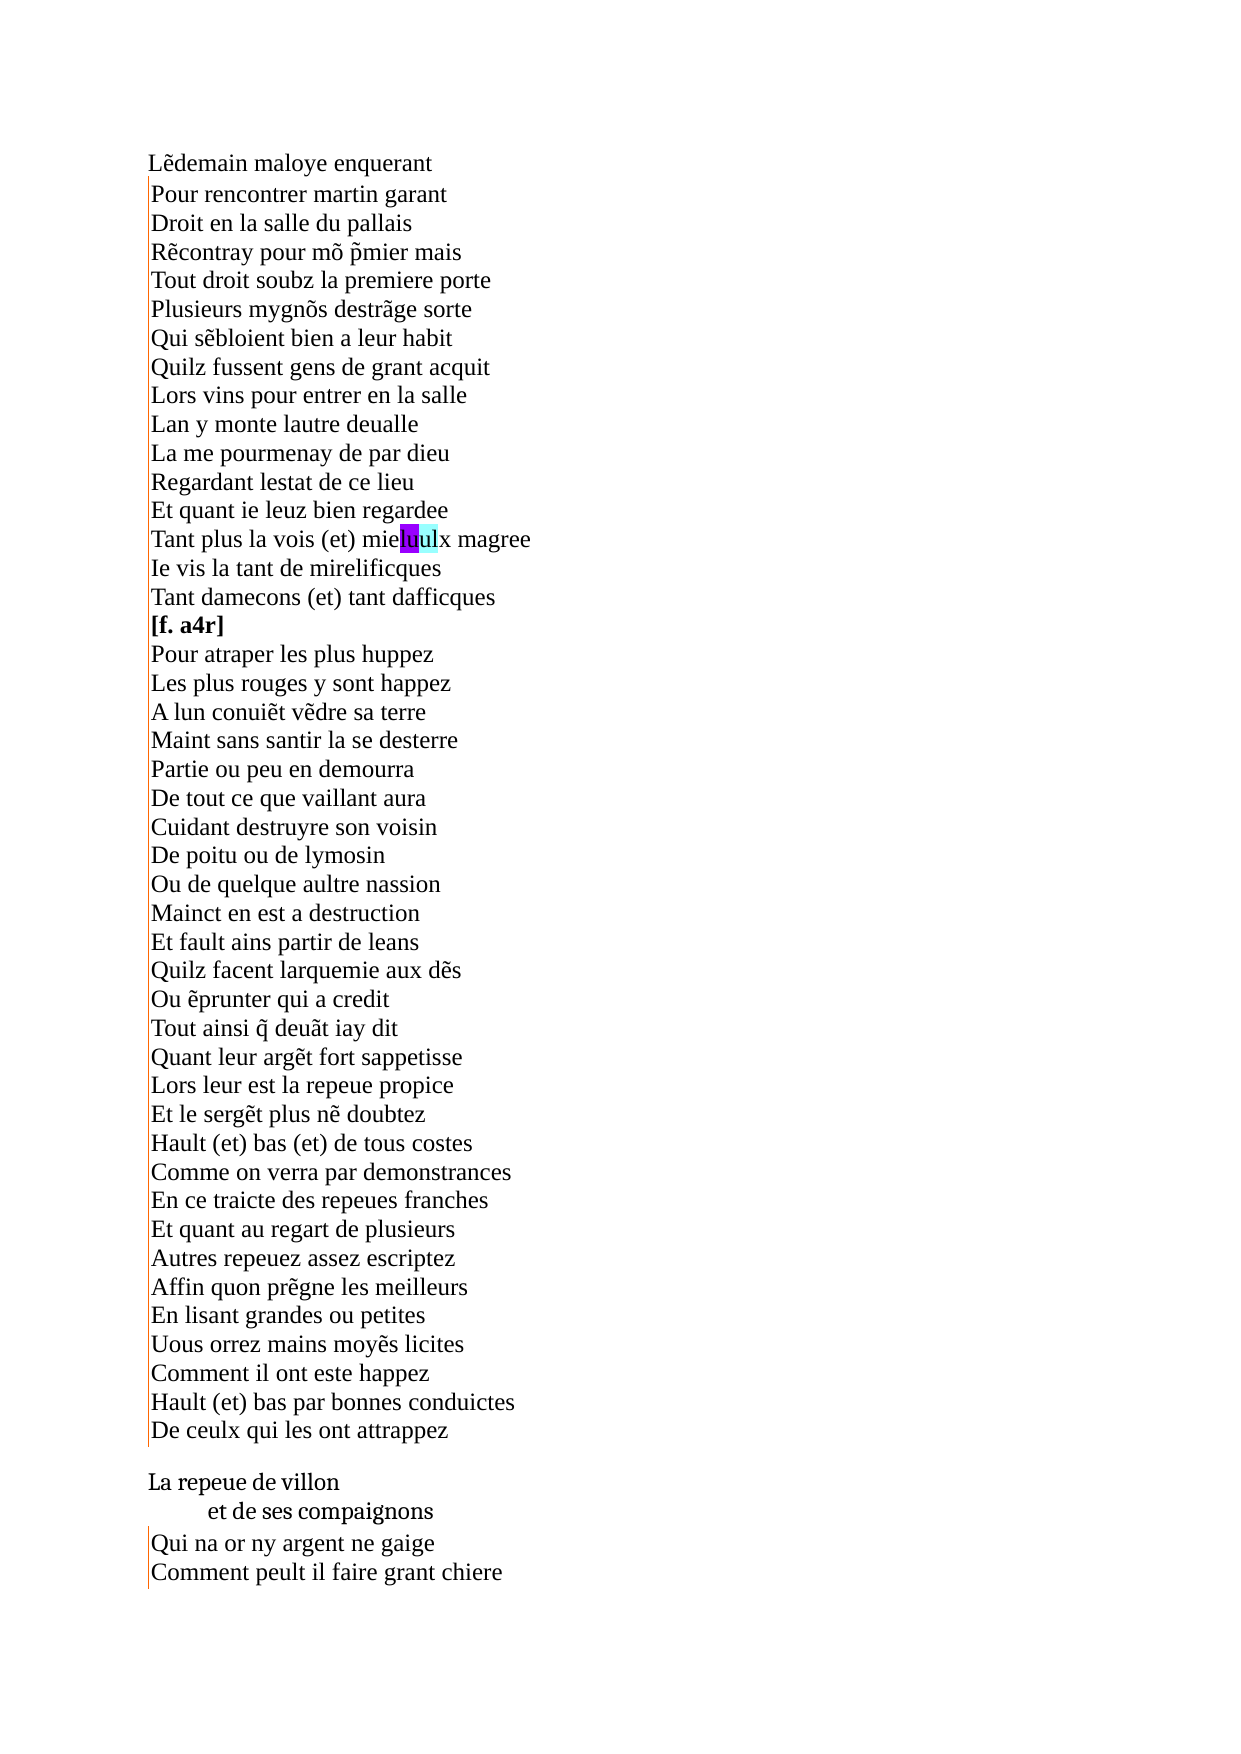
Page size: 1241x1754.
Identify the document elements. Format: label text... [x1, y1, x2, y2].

text Autres repeuez assez escriptez [149, 1243, 1093, 1272]
text Ou de quelque aultre nassion [149, 869, 1093, 898]
text Hault (et) bas (et) de tous costes [149, 1128, 1093, 1157]
text Cuidant destruyre son voisin [149, 812, 1093, 841]
text Affin quon prẽgne les meilleurs [149, 1272, 1093, 1301]
text De tout ce que vaillant aura [149, 783, 1093, 812]
text Plusieurs mygnõs destrãge sorte [149, 294, 1093, 323]
subtitle La repeue de villon et de ses compaignons [148, 1468, 1093, 1526]
text Ie vis la tant de mirelificques [149, 553, 1093, 582]
text A lun conuiẽt vẽdre sa terre [149, 697, 1093, 726]
text Lors leur est la repeue propice [149, 1071, 1093, 1099]
text Rẽcontray pour mõ p̃mier mais [149, 237, 1093, 266]
text De ceulx qui les ont attrappez [149, 1416, 1093, 1447]
text Ou ẽprunter qui a credit [149, 984, 1093, 1013]
text Droit en la salle du pallais [149, 208, 1093, 237]
text Tant damecons (et) tant dafficques [149, 582, 1093, 611]
text Lors vins pour entrer en la salle [149, 381, 1093, 409]
text Lan y monte lautre deualle [149, 409, 1093, 438]
text Mainct en est a destruction [149, 898, 1093, 927]
text Tant plus la vois (et) mieluulx magree [149, 524, 400, 553]
text Partie ou peu en demourra [149, 754, 1093, 783]
text Comme on verra par demonstrances [149, 1157, 1093, 1186]
text Comment il ont este happez [149, 1358, 1093, 1387]
text Maint sans santir la se desterre [149, 726, 1093, 754]
text Comment peult il faire grant chiere [149, 1557, 1093, 1589]
text Hault (et) bas par bonnes conduictes [149, 1387, 1093, 1416]
text Quilz fussent gens de grant acquit [149, 352, 1093, 381]
text Quilz facent larquemie aux dẽs [149, 956, 1093, 984]
text La me pourmenay de par dieu [149, 438, 1093, 467]
text Tout droit soubz la premiere porte [149, 266, 1093, 294]
text Pour rencontrer martin garant [149, 176, 1093, 208]
text Tant plus la vois (et) mieluulx magree [438, 524, 1093, 553]
text Qui sẽbloient bien a leur habit [149, 323, 1093, 352]
text En lisant grandes ou petites [149, 1301, 1093, 1329]
text Qui na or ny argent ne gaige [149, 1526, 1093, 1557]
text Et fault ains partir de leans [149, 927, 1093, 956]
text Regardant lestat de ce lieu [149, 467, 1093, 496]
text Pour atraper les plus huppez [149, 639, 1093, 668]
text Tout ainsi q̃ deuãt iay dit [149, 1013, 1093, 1042]
text En ce traicte des repeues franches [149, 1186, 1093, 1214]
text Les plus rouges y sont happez [149, 668, 1093, 697]
text De poitu ou de lymosin [149, 841, 1093, 869]
text [f. a4r] [149, 611, 1093, 639]
text Et quant au regart de plusieurs [149, 1214, 1093, 1243]
text Quant leur argẽt fort sappetisse [149, 1042, 1093, 1071]
text Et quant ie leuz bien regardee [149, 496, 1093, 524]
text Lẽdemain maloye enquerant [148, 148, 1093, 176]
text Uous orrez mains moyẽs licites [149, 1329, 1093, 1358]
text Et le sergẽt plus nẽ doubtez [149, 1099, 1093, 1128]
